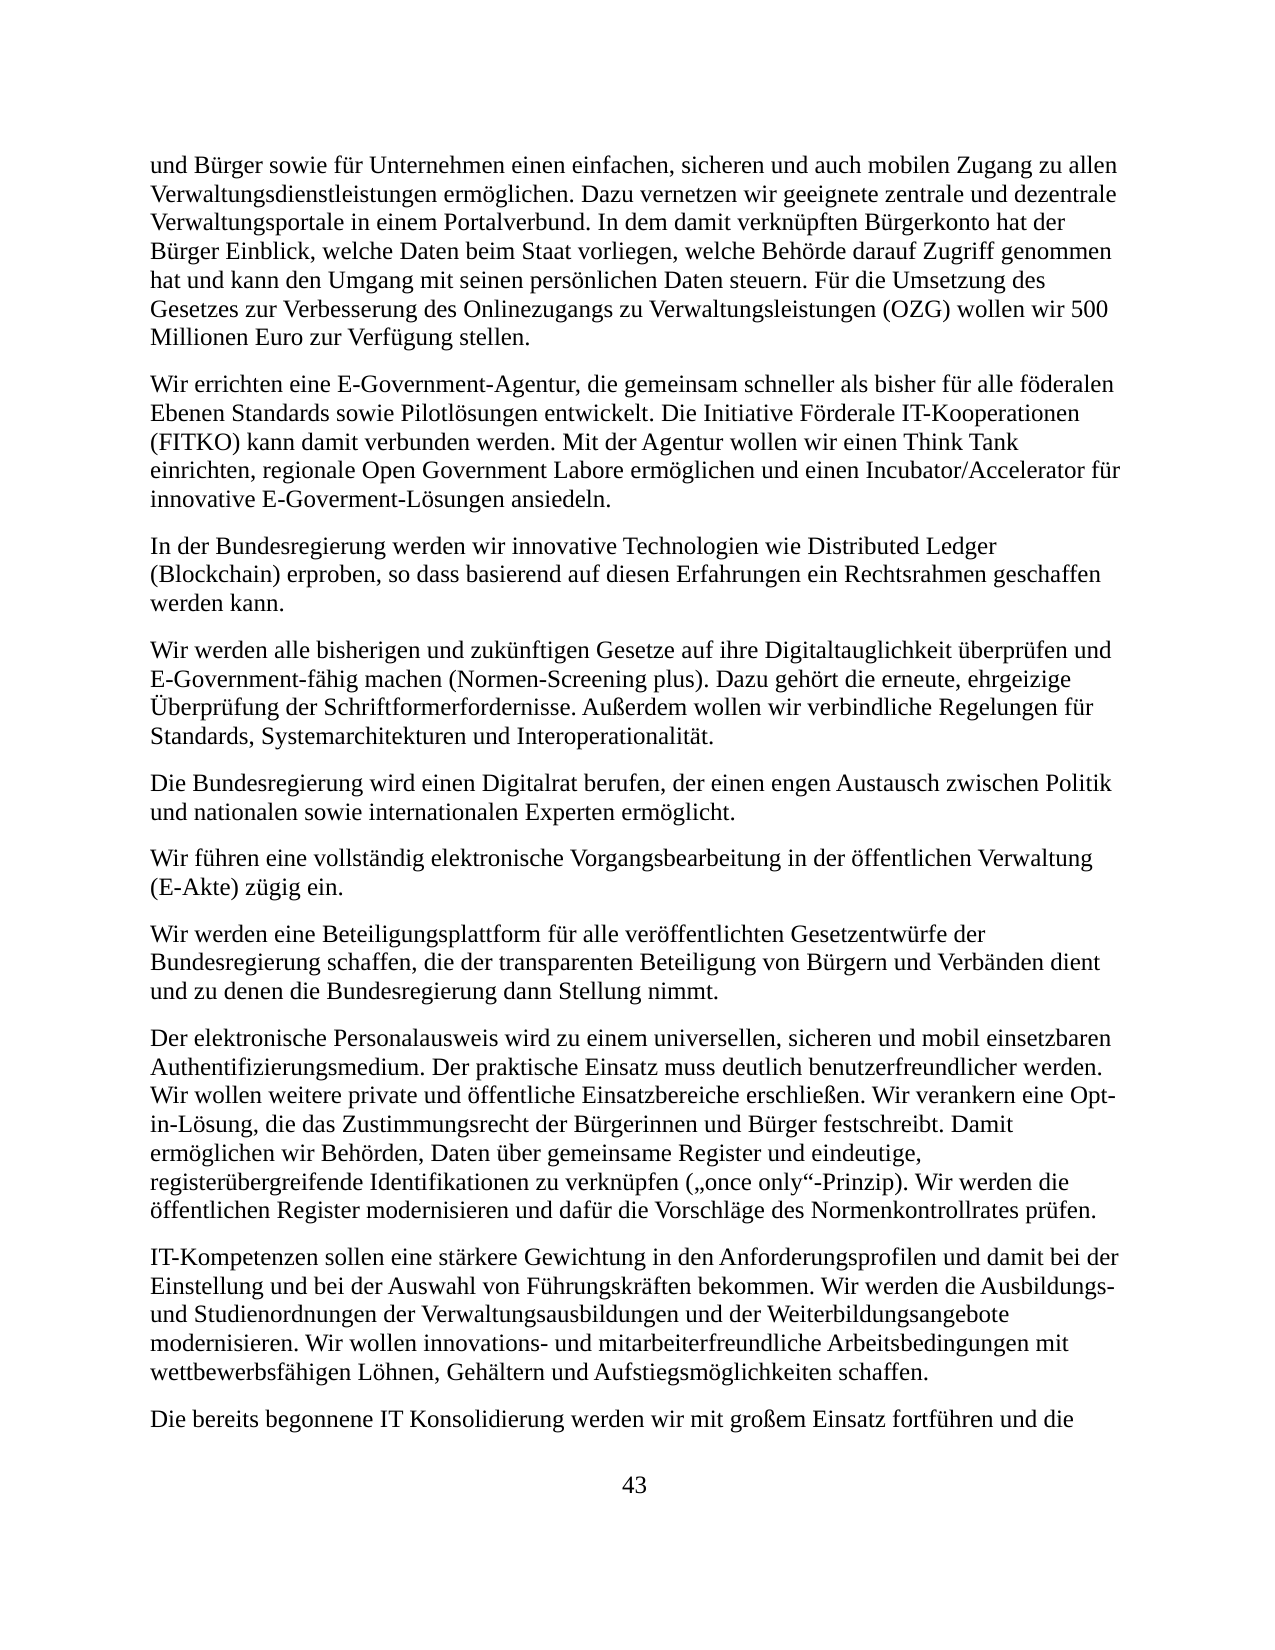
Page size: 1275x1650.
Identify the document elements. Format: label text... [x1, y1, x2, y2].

text IT-Kompetenzen sollen eine stärkere Gewichtung in den Anforderungsprofilen und damit bei der Einstellung und bei der Auswahl von Führungskräften bekommen. Wir werden die Ausbildungs- und Studienordnungen der Verwaltungsausbildungen und der Weiterbildungsangebote modernisieren. Wir wollen innovations- und mitarbeiterfreundliche Arbeitsbedingungen mit wettbewerbsfähigen Löhnen, Gehältern und Aufstiegsmöglichkeiten schaffen. [150, 1242, 1125, 1386]
text Wir führen eine vollständig elektronische Vorgangsbearbeitung in der öffentlichen Verwaltung (E-Akte) zügig ein. [150, 843, 1125, 901]
text Die bereits begonnene IT Konsolidierung werden wir mit großem Einsatz fortführen und die [150, 1404, 1125, 1432]
text und Bürger sowie für Unternehmen einen einfachen, sicheren und auch mobilen Zugang zu allen Verwaltungsdienstleistungen ermöglichen. Dazu vernetzen wir geeignete zentrale und dezentrale Verwaltungsportale in einem Portalverbund. In dem damit verknüpften Bürgerkonto hat der Bürger Einblick, welche Daten beim Staat vorliegen, welche Behörde darauf Zugriff genommen hat und kann den Umgang mit seinen persönlichen Daten steuern. Für die Umsetzung des Gesetzes zur Verbesserung des Onlinezugangs zu Verwaltungsleistungen (OZG) wollen wir 500 Millionen Euro zur Verfügung stellen. [150, 150, 1125, 351]
text Der elektronische Personalausweis wird zu einem universellen, sicheren und mobil einsetzbaren Authentifizierungsmedium. Der praktische Einsatz muss deutlich benutzerfreundlicher werden. Wir wollen weitere private und öffentliche Einsatzbereiche erschließen. Wir verankern eine Opt-in-Lösung, die das Zustimmungsrecht der Bürgerinnen und Bürger festschreibt. Damit ermöglichen wir Behörden, Daten über gemeinsame Register und eindeutige, registerübergreifende Identifikationen zu verknüpfen („once only“-Prinzip). Wir werden die öffentlichen Register modernisieren und dafür die Vorschläge des Normenkontrollrates prüfen. [150, 1023, 1125, 1224]
text Wir werden eine Beteiligungsplattform für alle veröffentlichten Gesetzentwürfe der Bundesregierung schaffen, die der transparenten Beteiligung von Bürgern und Verbänden dient und zu denen die Bundesregierung dann Stellung nimmt. [150, 919, 1125, 1005]
text In der Bundesregierung werden wir innovative Technologien wie Distributed Ledger (Blockchain) erproben, so dass basierend auf diesen Erfahrungen ein Rechtsrahmen geschaffen werden kann. [150, 531, 1125, 617]
text Wir werden alle bisherigen und zukünftigen Gesetze auf ihre Digitaltauglichkeit überprüfen und E-Government-fähig machen (Normen-Screening plus). Dazu gehört die erneute, ehrgeizige Überprüfung der Schriftformerfordernisse. Außerdem wollen wir verbindliche Regelungen für Standards, Systemarchitekturen und Interoperationalität. [150, 635, 1125, 750]
text Die Bundesregierung wird einen Digitalrat berufen, der einen engen Austausch zwischen Politik und nationalen sowie internationalen Experten ermöglicht. [150, 768, 1125, 825]
text Wir errichten eine E-Government-Agentur, die gemeinsam schneller als bisher für alle föderalen Ebenen Standards sowie Pilotlösungen entwickelt. Die Initiative Förderale IT-Kooperationen (FITKO) kann damit verbunden werden. Mit der Agentur wollen wir einen Think Tank einrichten, regionale Open Government Labore ermöglichen und einen Incubator/Accelerator für innovative E-Goverment-Lösungen ansiedeln. [150, 369, 1125, 513]
